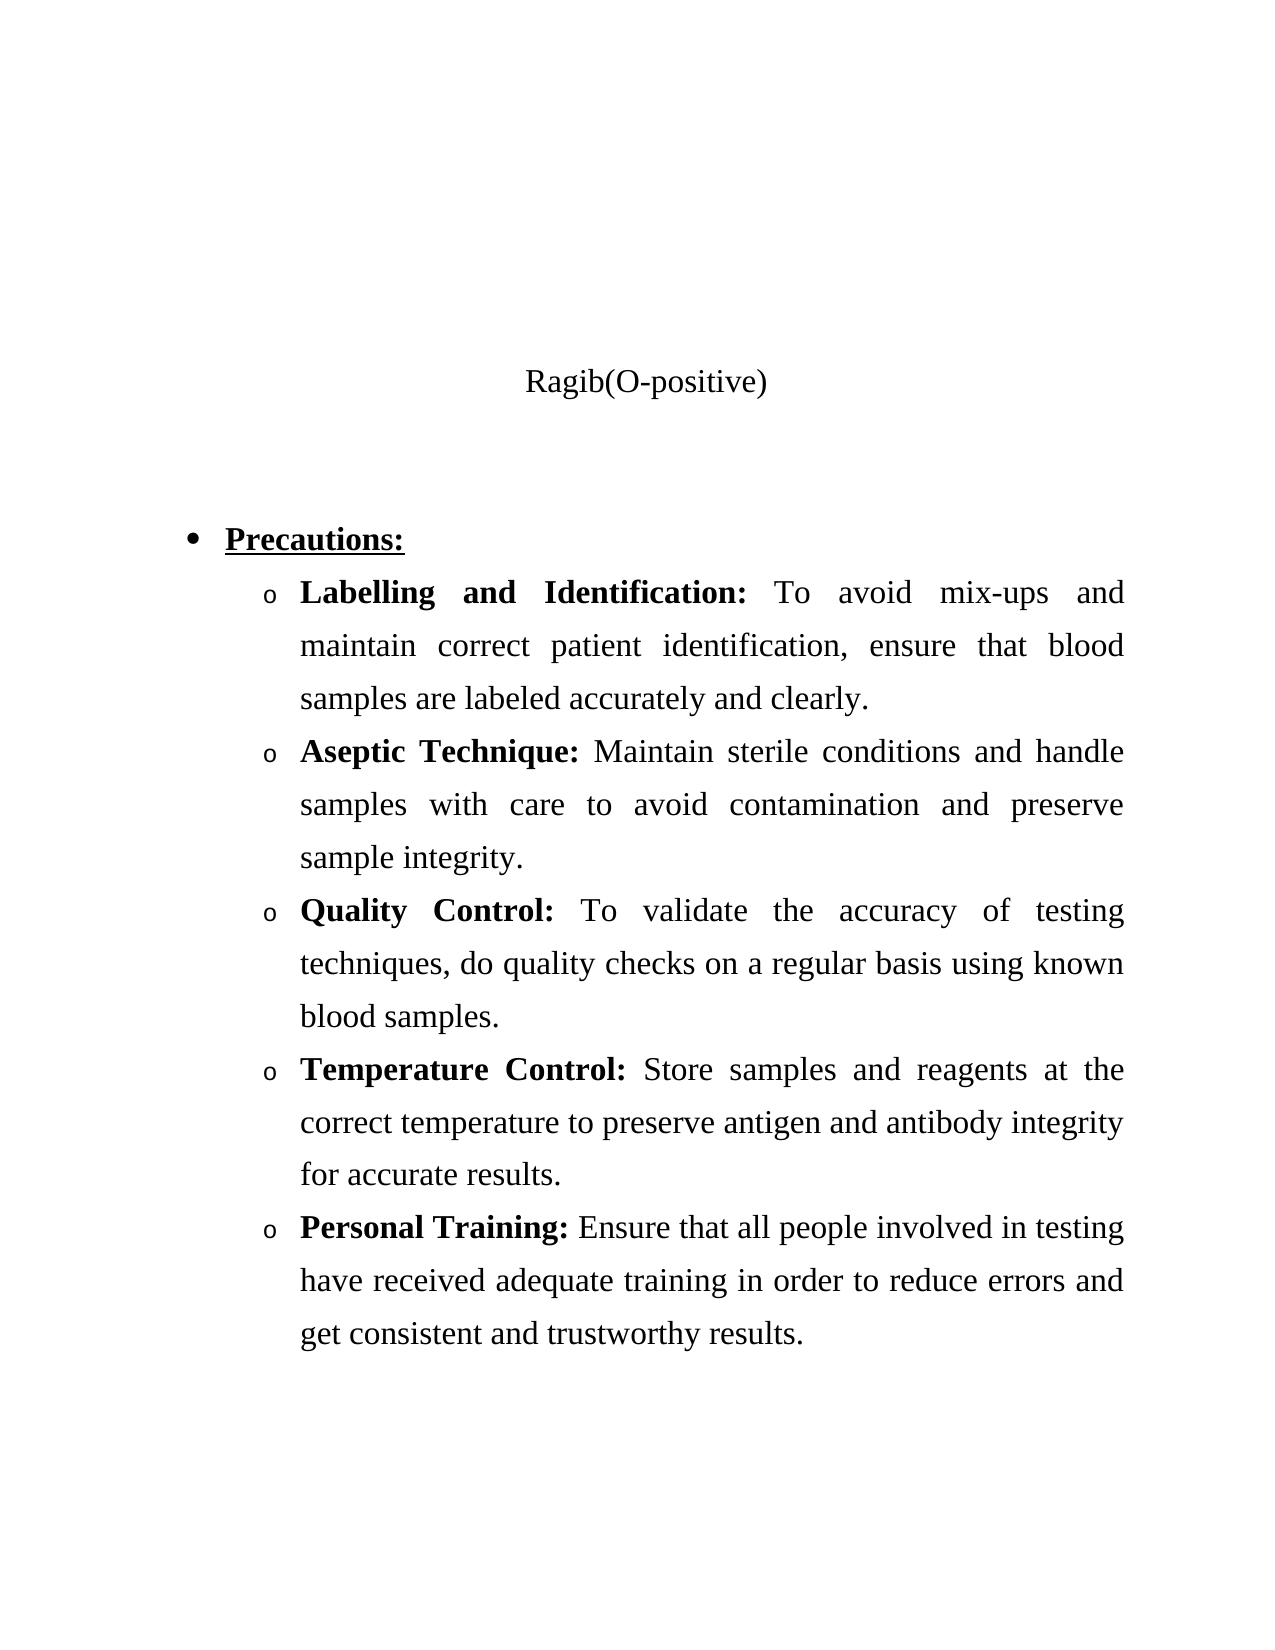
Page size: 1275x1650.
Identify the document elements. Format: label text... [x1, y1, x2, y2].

list Precautions: [187, 520, 1125, 558]
list Labelling and Identification: To avoid mix-ups and maintain correct patient identification, ensure that blood samples are labeled accurately and clearly. [262, 572, 1125, 717]
list Quality Control: To validate the accuracy of testing techniques, do quality checks on a regular basis using known blood samples. [262, 890, 1125, 1034]
list Temperature Control: Store samples and reagents at the correct temperature to preserve antigen and antibody integrity for accurate results. [262, 1049, 1125, 1193]
list Aseptic Technique: Maintain sterile conditions and handle samples with care to avoid contamination and preserve sample integrity. [262, 731, 1125, 876]
list Personal Training: Ensure that all people involved in testing have received adequate training in order to reduce errors and get consistent and trustworthy results. [262, 1207, 1125, 1352]
text Ragib(O-positive) [150, 361, 1125, 399]
